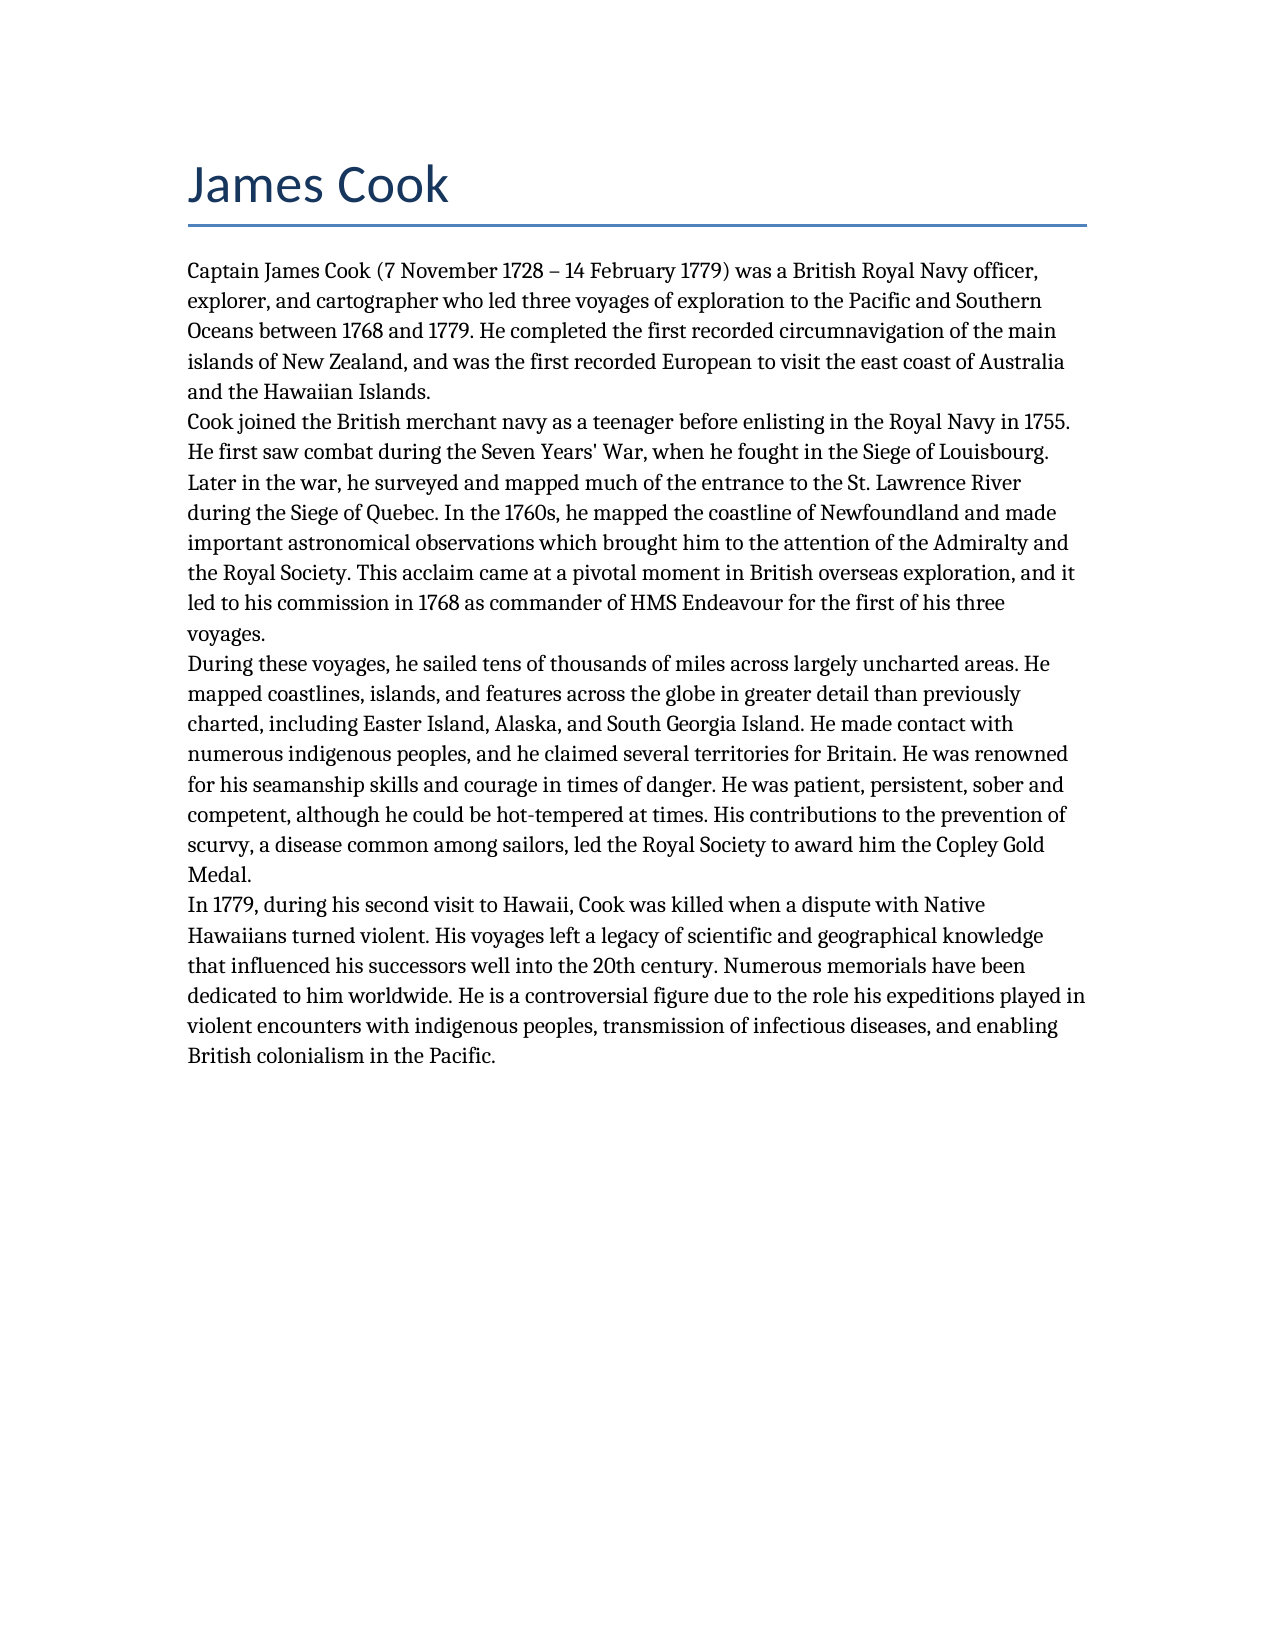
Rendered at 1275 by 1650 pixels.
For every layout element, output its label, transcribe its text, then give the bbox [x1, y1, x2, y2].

title James Cook [187, 150, 1087, 227]
text Captain James Cook (7 November 1728 – 14 February 1779) was a British Royal Navy officer, explorer, and cartographer who led three voyages of exploration to the Pacific and Southern Oceans between 1768 and 1779. He completed the first recorded circumnavigation of the main islands of New Zealand, and was the first recorded European to visit the east coast of Australia and the Hawaiian Islands. Cook joined the British merchant navy as a teenager before enlisting in the Royal Navy in 1755. He first saw combat during the Seven Years' War, when he fought in the Siege of Louisbourg. Later in the war, he surveyed and mapped much of the entrance to the St. Lawrence River during the Siege of Quebec. In the 1760s, he mapped the coastline of Newfoundland and made important astronomical observations which brought him to the attention of the Admiralty and the Royal Society. This acclaim came at a pivotal moment in British overseas exploration, and it led to his commission in 1768 as commander of HMS Endeavour for the first of his three voyages. During these voyages, he sailed tens of thousands of miles across largely uncharted areas. He mapped coastlines, islands, and features across the globe in greater detail than previously charted, including Easter Island, Alaska, and South Georgia Island. He made contact with numerous indigenous peoples, and he claimed several territories for Britain. He was renowned for his seamanship skills and courage in times of danger. He was patient, persistent, sober and competent, although he could be hot-tempered at times. His contributions to the prevention of scurvy, a disease common among sailors, led the Royal Society to award him the Copley Gold Medal. In 1779, during his second visit to Hawaii, Cook was killed when a dispute with Native Hawaiians turned violent. His voyages left a legacy of scientific and geographical knowledge that influenced his successors well into the 20th century. Numerous memorials have been dedicated to him worldwide. He is a controversial figure due to the role his expeditions played in violent encounters with indigenous peoples, transmission of infectious diseases, and enabling British colonialism in the Pacific. [187, 258, 1087, 1069]
